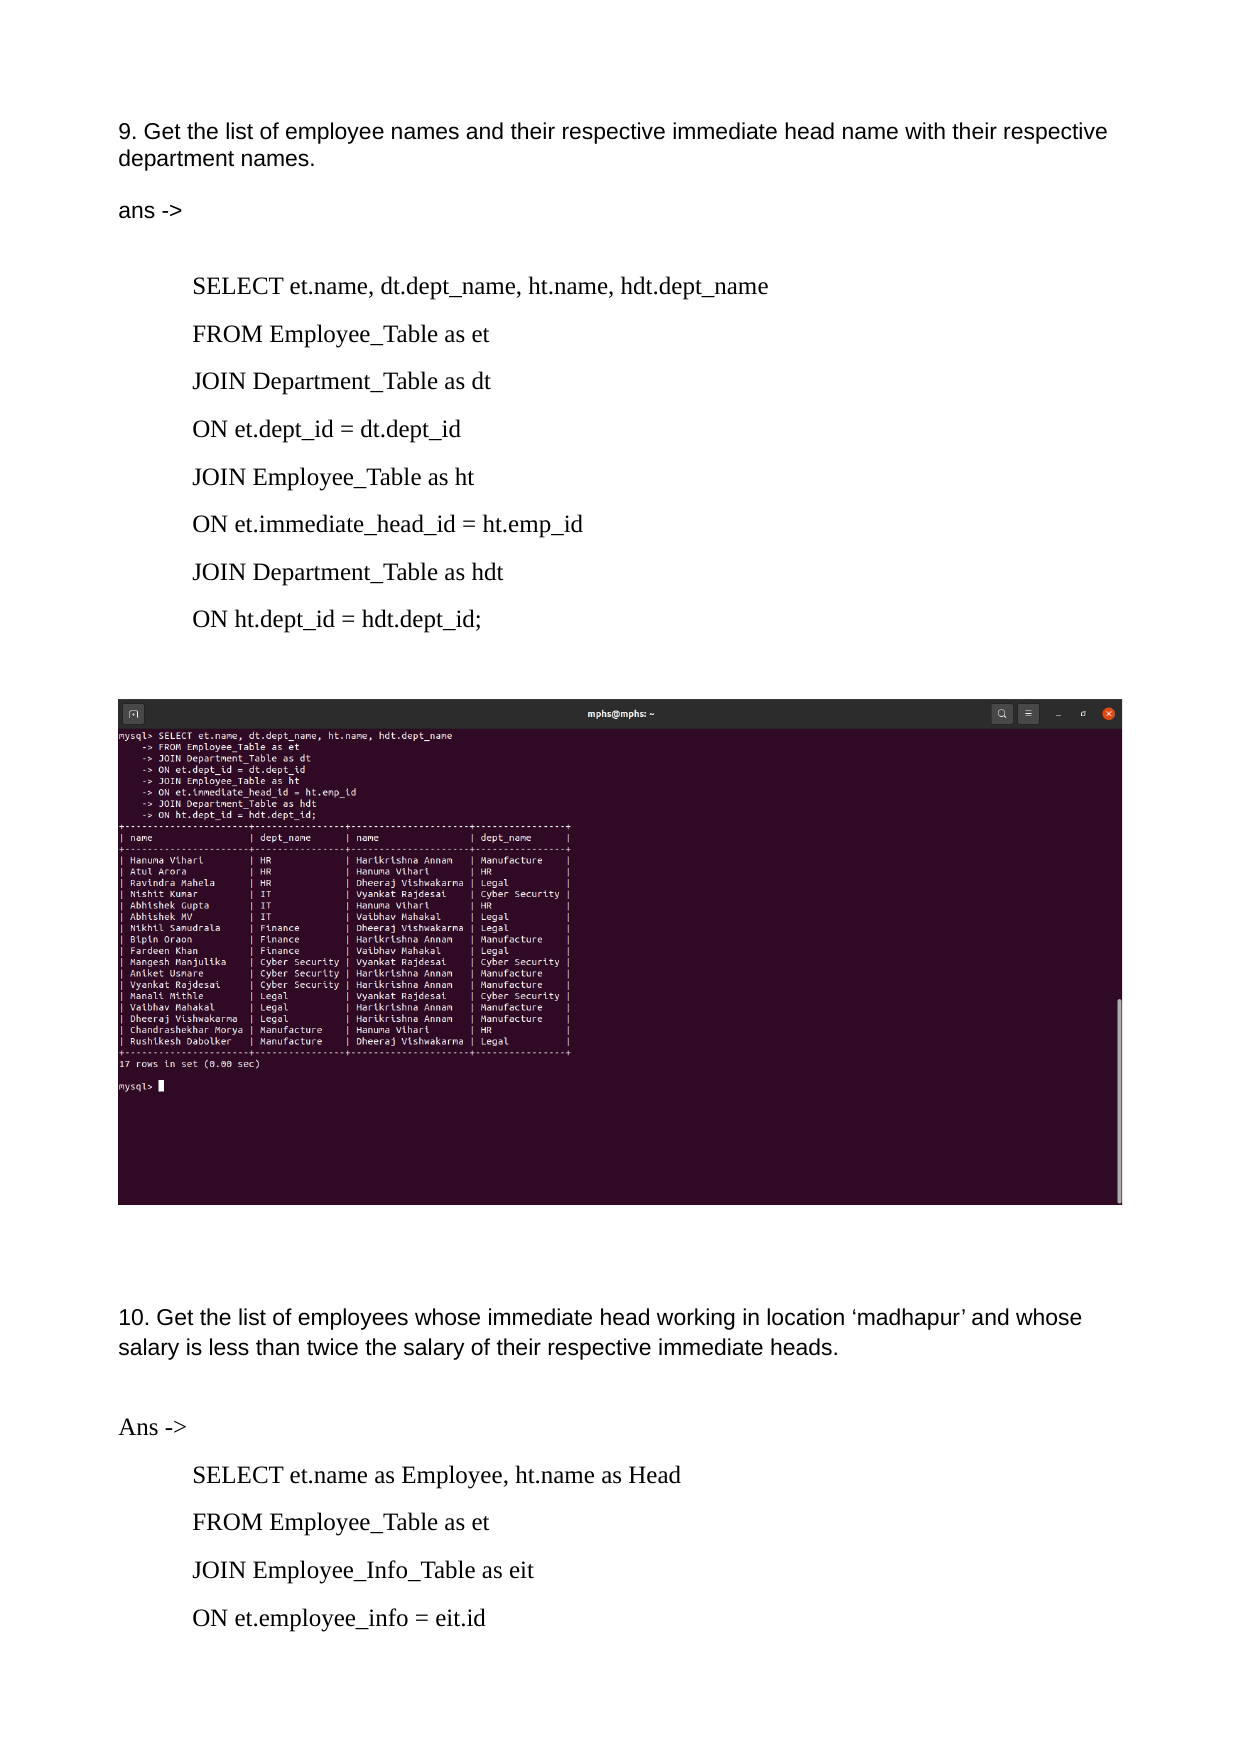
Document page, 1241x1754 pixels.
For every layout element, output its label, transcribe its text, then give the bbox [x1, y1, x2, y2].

text SELECT et.name, dt.dept_name, ht.name, hdt.dept_name [118, 271, 1122, 300]
text Ans -> [118, 1379, 1122, 1441]
text ON et.immediate_head_id = ht.emp_id [118, 509, 1122, 538]
text 10. Get the list of employees whose immediate head working in location ‘madhapur’ and whose salary is less than twice the salary of their respective immediate heads. [118, 1304, 1122, 1361]
text JOIN Employee_Table as ht [118, 462, 1122, 490]
text ON et.dept_id = dt.dept_id [118, 414, 1122, 443]
text ON ht.dept_id = hdt.dept_id; [118, 604, 1122, 633]
text JOIN Department_Table as dt [118, 366, 1122, 395]
text FROM Employee_Table as et [118, 1507, 1122, 1536]
text ans -> [118, 197, 1122, 223]
text ON et.employee_info = eit.id [118, 1603, 1122, 1631]
text FROM Employee_Table as et [118, 319, 1122, 347]
text JOIN Department_Table as hdt [118, 557, 1122, 586]
text SELECT et.name as Employee, ht.name as Head [118, 1460, 1122, 1488]
text JOIN Employee_Info_Table as eit [118, 1555, 1122, 1584]
text 9. Get the list of employee names and their respective immediate head name with their respective department names. [118, 118, 1122, 171]
picture [118, 699, 1123, 1205]
